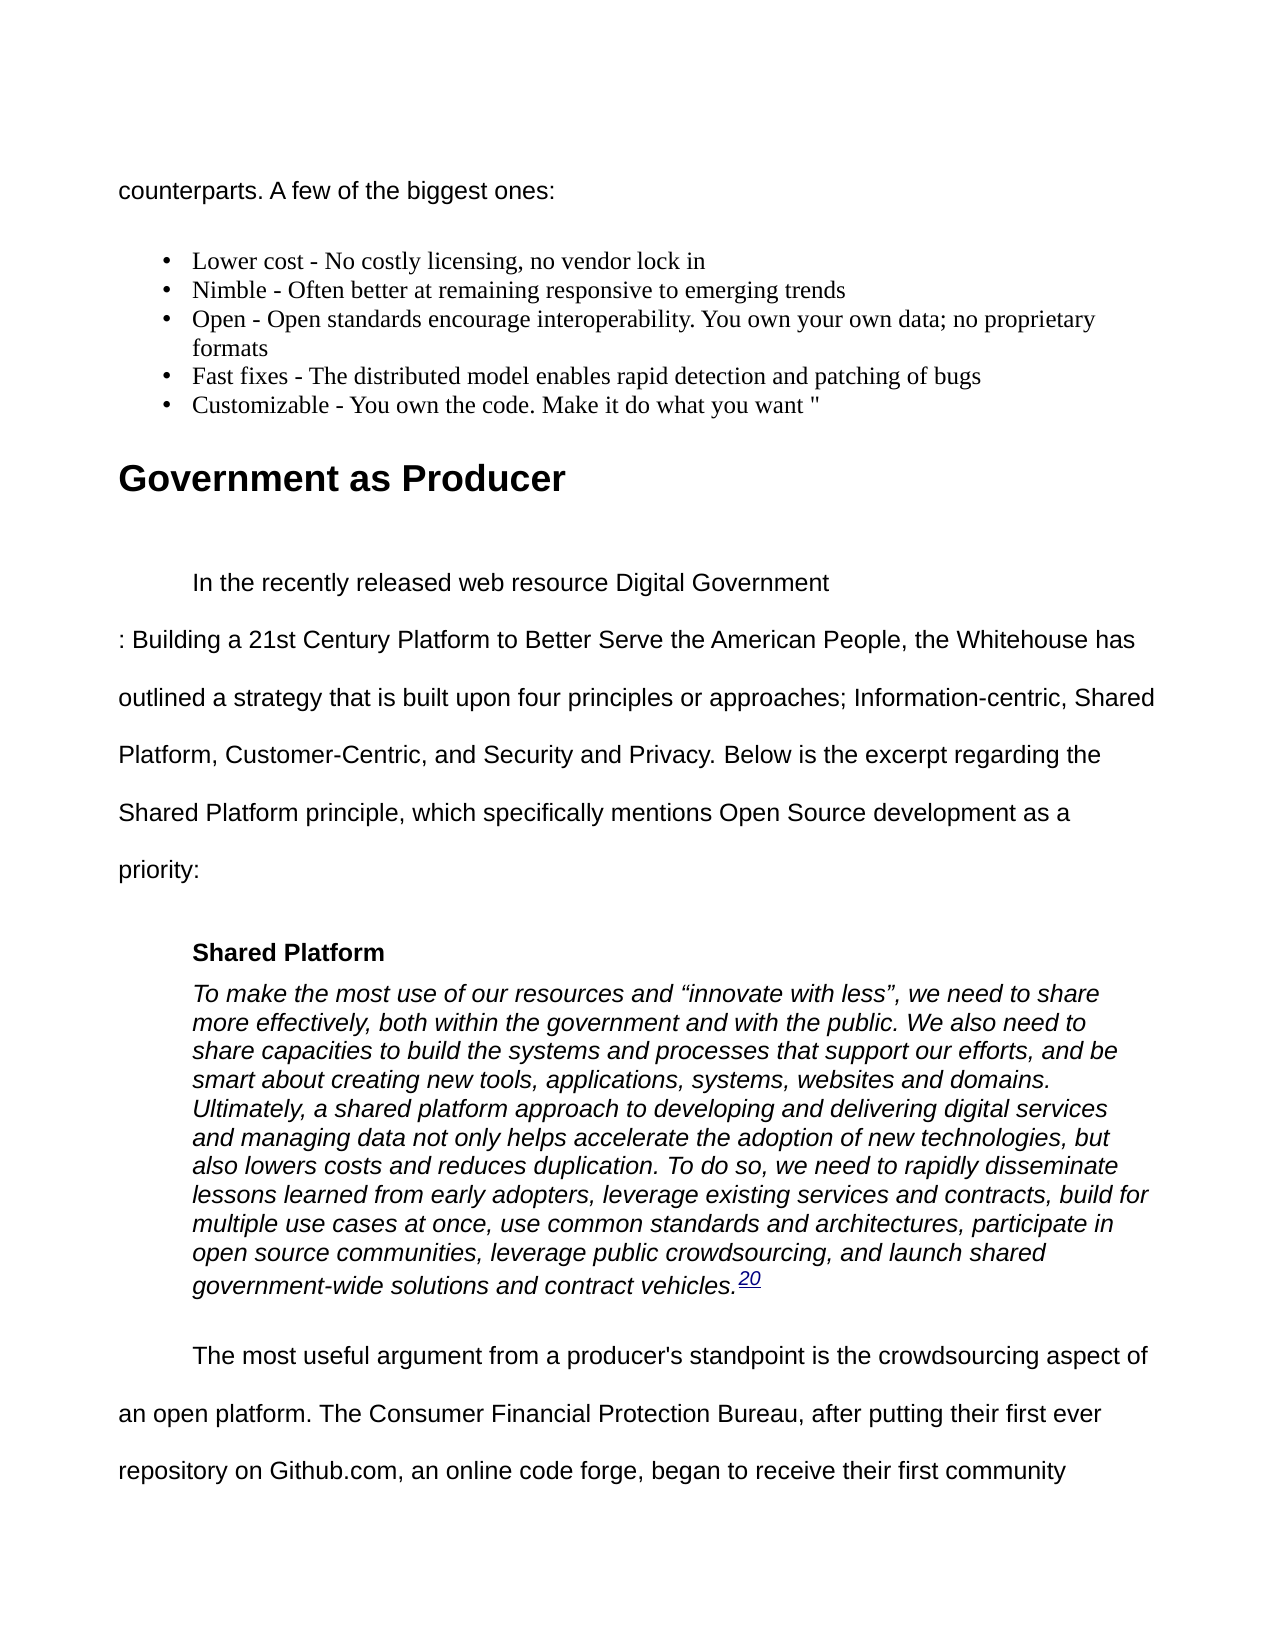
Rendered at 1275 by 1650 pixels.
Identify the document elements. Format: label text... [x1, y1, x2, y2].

text To make the most use of our resources and “innovate with less”, we need to share more effectively, both within the government and with the public. We also need to share capacities to build the systems and processes that support our efforts, and be smart about creating new tools, applications, systems, websites and domains. Ultimately, a shared platform approach to developing and delivering digital services and managing data not only helps accelerate the adoption of new technologies, but also lowers costs and reduces duplication. To do so, we need to rapidly disseminate lessons learned from early adopters, leverage existing services and contracts, build for multiple use cases at once, use common standards and architectures, participate in open source communities, leverage public crowdsourcing, and launch shared government-wide solutions and contract vehicles.20 [192, 979, 1157, 1300]
list Fast fixes - The distributed model enables rapid detection and patching of bugs [162, 361, 1157, 390]
list Customizable - You own the code. Make it do what you want " [162, 390, 1157, 419]
text In the recently released web resource Digital Government : Building a 21st Century Platform to Better Serve the American People, the Whitehouse has outlined a strategy that is built upon four principles or approaches; Information-centric, Shared Platform, Customer-Centric, and Security and Privacy. Below is the excerpt regarding the Shared Platform principle, which specifically mentions Open Source development as a priority: [118, 568, 1157, 884]
subtitle Shared Platform [192, 938, 1157, 966]
subtitle Government as Producer [118, 456, 1157, 499]
text The most useful argument from a producer's standpoint is the crowdsourcing aspect of an open platform. The Consumer Financial Protection Bureau, after putting their first ever repository on Github.com, an online code forge, began to receive their first community [118, 1341, 1157, 1485]
list Nimble - Often better at remaining responsive to emerging trends [162, 275, 1157, 304]
text counterparts. A few of the biggest ones: [118, 176, 1157, 205]
list Lower cost - No costly licensing, no vendor lock in [162, 246, 1157, 275]
list Open - Open standards encourage interoperability. You own your own data; no proprietary formats [162, 304, 1157, 361]
